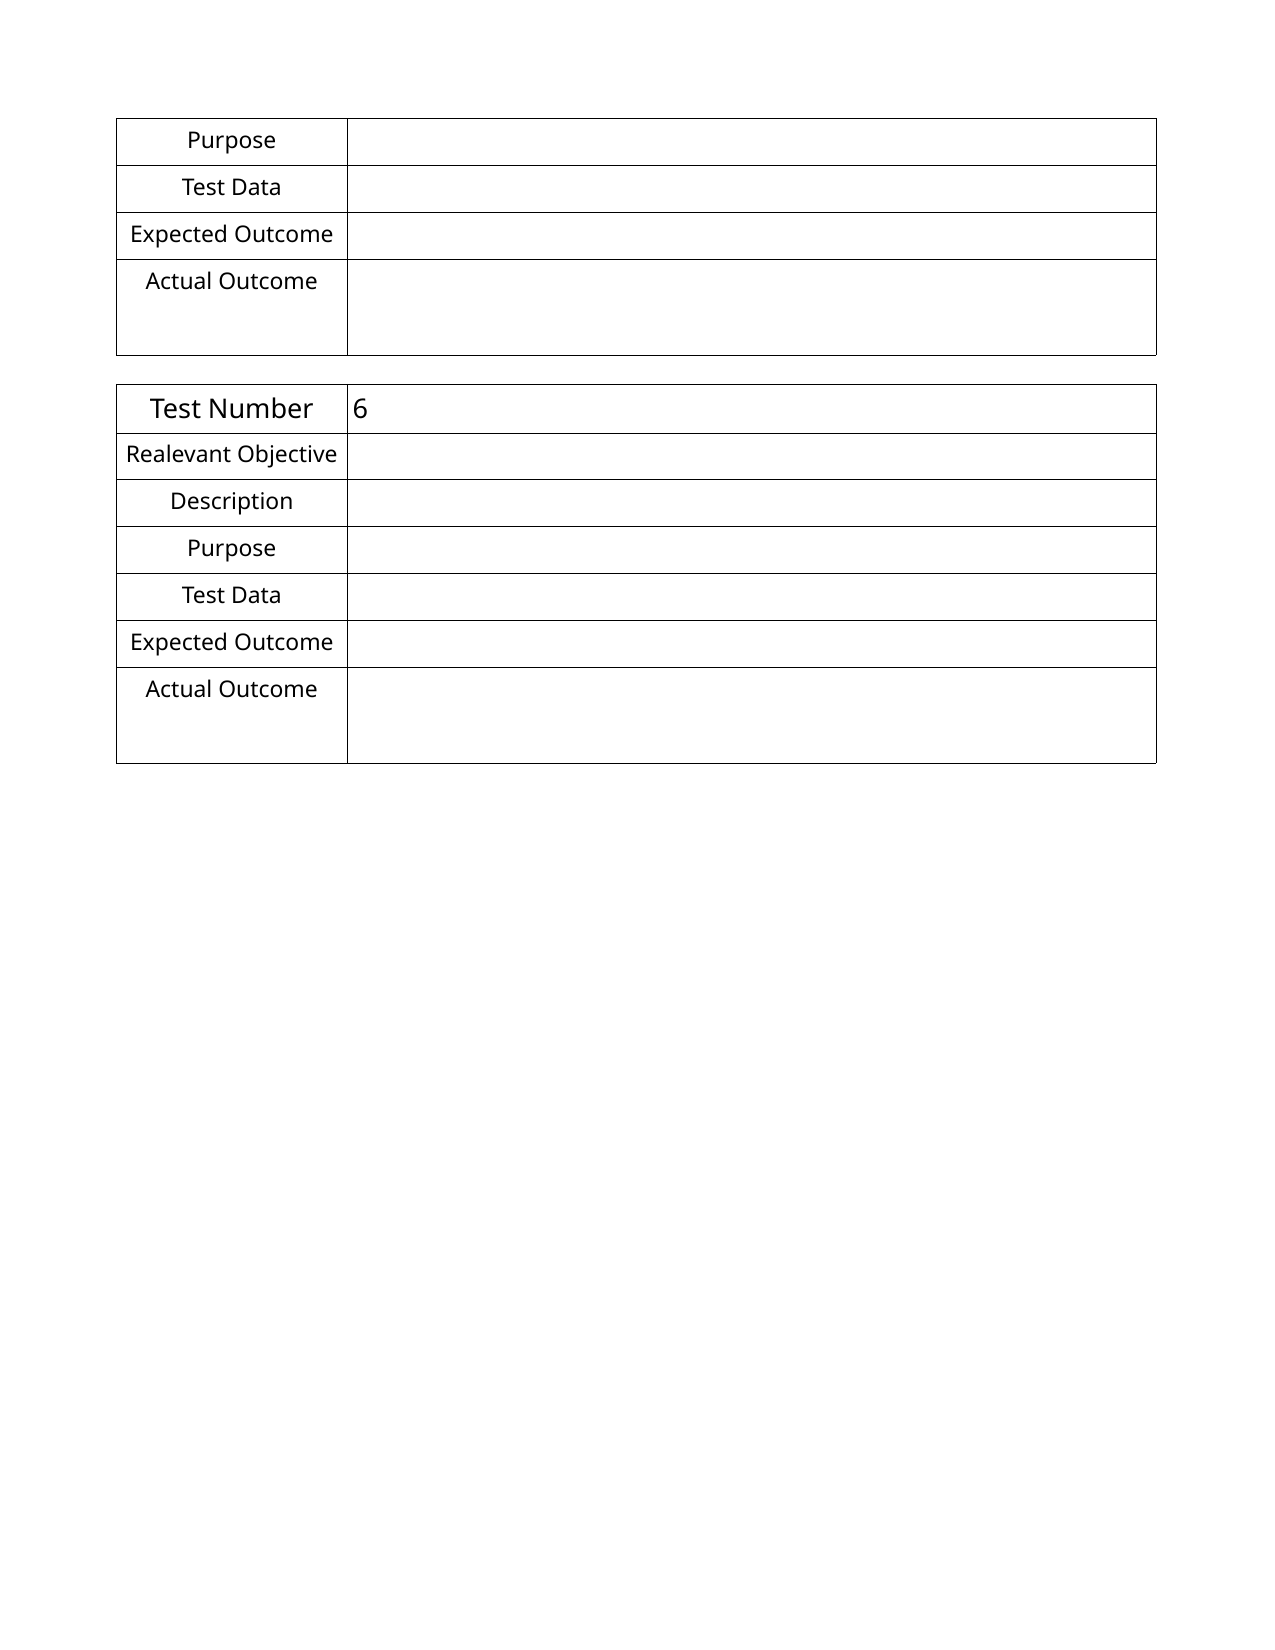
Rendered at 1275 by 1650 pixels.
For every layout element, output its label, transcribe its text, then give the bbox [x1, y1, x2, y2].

table_header 6 [348, 385, 1156, 432]
table_cell Actual Outcome [117, 668, 347, 763]
table_cell [348, 434, 1156, 479]
table_cell Actual Outcome [117, 260, 347, 355]
table_header Test Number [117, 385, 347, 432]
table_cell [348, 119, 1156, 165]
table_cell [348, 166, 1156, 212]
table_cell [348, 480, 1156, 526]
table_cell Realevant Objective [117, 434, 347, 479]
table_cell [348, 260, 1156, 355]
table_cell Test Data [117, 166, 347, 212]
table_cell Purpose [117, 119, 347, 165]
table_cell [348, 527, 1156, 573]
table_cell [348, 668, 1156, 763]
table_cell Purpose [117, 527, 347, 573]
table_cell [348, 621, 1156, 667]
table_cell Expected Outcome [117, 213, 347, 259]
table_cell Description [117, 480, 347, 526]
table_cell Test Data [117, 574, 347, 620]
table_cell [348, 574, 1156, 620]
table_cell [348, 213, 1156, 259]
table_cell Expected Outcome [117, 621, 347, 667]
